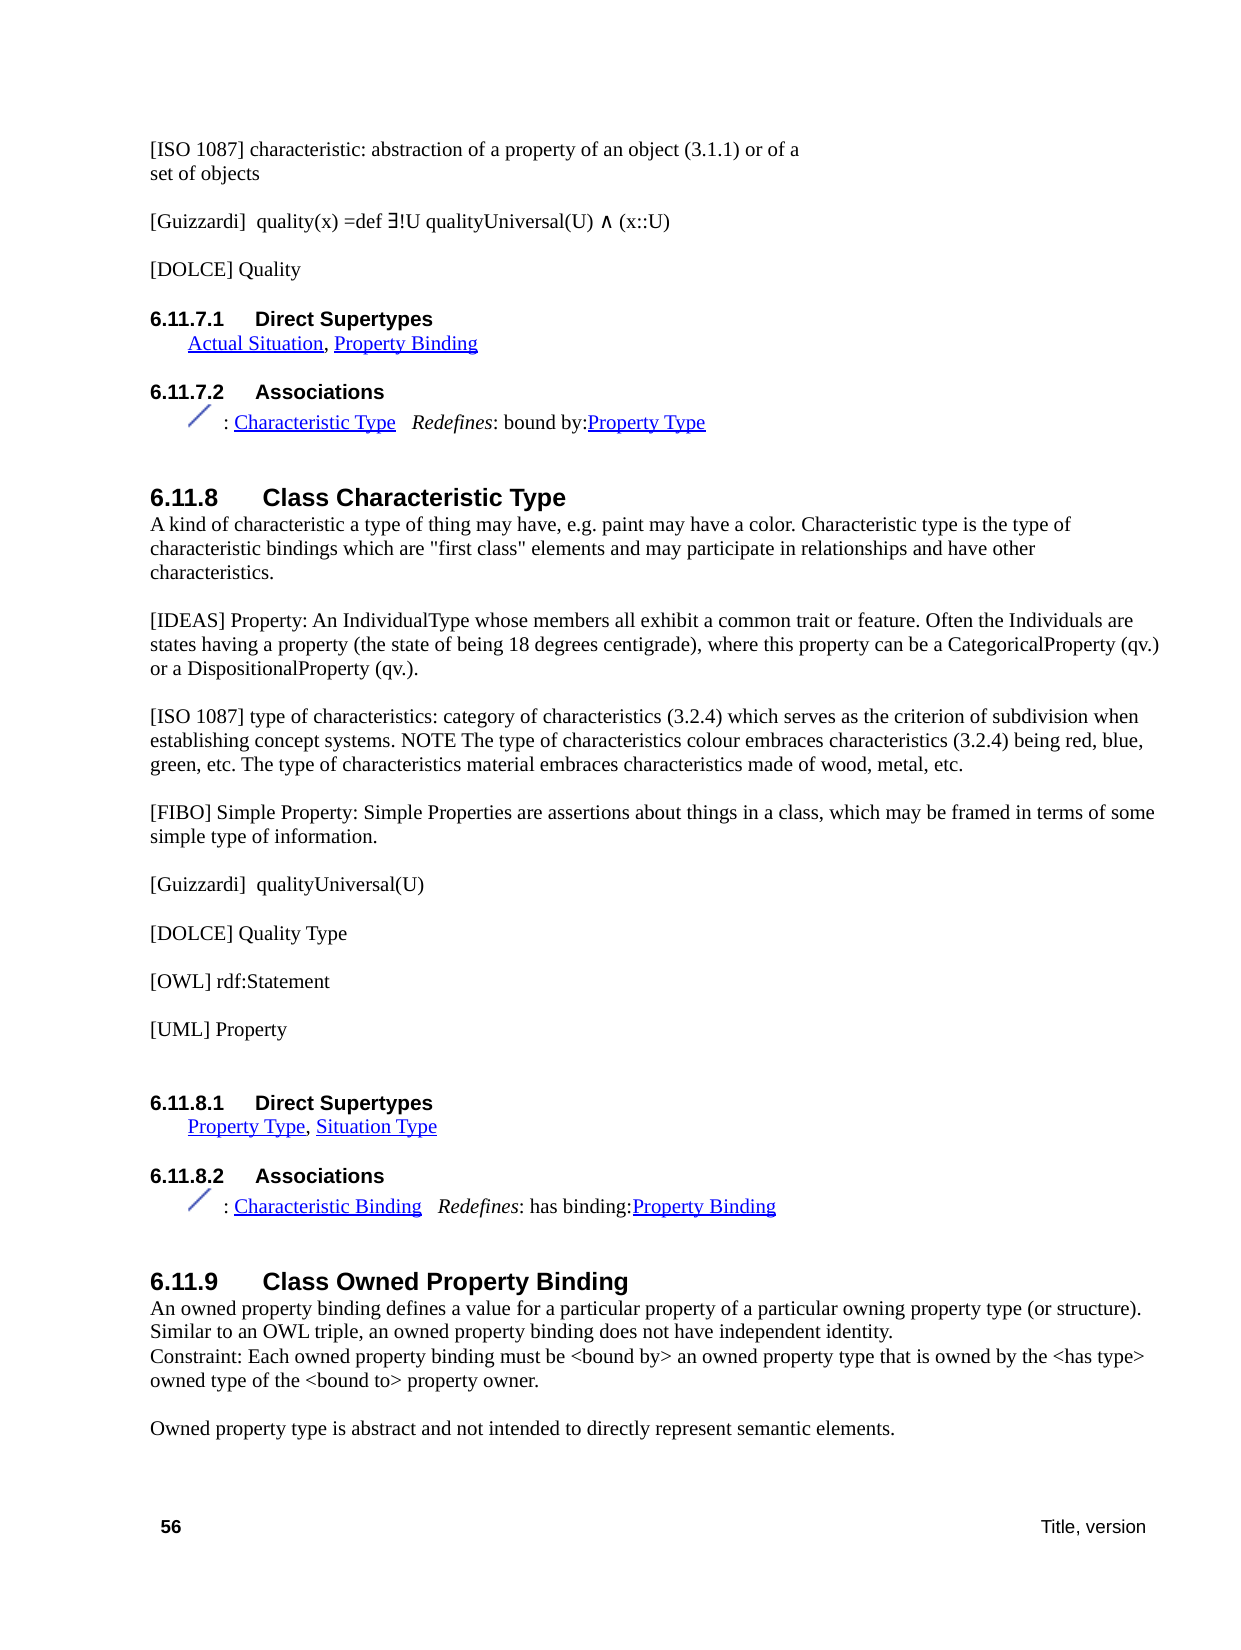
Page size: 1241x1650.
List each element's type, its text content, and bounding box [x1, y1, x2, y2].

text An owned property binding defines a value for a particular property of a particular owning property type (or structure). Similar to an OWL triple, an owned property binding does not have independent identity. Constraint: Each owned property binding must be <bound by> an owned property type that is owned by the <has type> owned type of the <bound to> property owner. Owned property type is abstract and not intended to directly represent semantic elements. [150, 1295, 1165, 1440]
text : Characteristic Binding Redefines: has binding:Property Binding [187, 1188, 1165, 1218]
picture [187, 403, 213, 429]
subtitle Class Owned Property Binding [150, 1267, 1165, 1295]
picture [187, 1187, 213, 1213]
subtitle Associations [150, 1164, 1165, 1188]
subtitle Class Characteristic Type [150, 483, 1165, 511]
subtitle Associations [150, 380, 1165, 404]
text Actual Situation, Property Binding [187, 330, 1165, 354]
text : Characteristic Type Redefines: bound by:Property Type [187, 404, 1165, 434]
subtitle Direct Supertypes [150, 1090, 1165, 1114]
subtitle Direct Supertypes [150, 306, 1165, 330]
text A kind of characteristic a type of thing may have, e.g. paint may have a color. Characteristic type is the type of characteristic bindings which are "first class" elements and may participate in relationships and have other characteristics. [IDEAS] Property: An IndividualType whose members all exhibit a common trait or feature. Often the Individuals are states having a property (the state of being 18 degrees centigrade), where this property can be a CategoricalProperty (qv.) or a DispositionalProperty (qv.). [ISO 1087] type of characteristics: category of characteristics (3.2.4) which serves as the criterion of subdivision when establishing concept systems. NOTE The type of characteristics colour embraces characteristics (3.2.4) being red, blue, green, etc. The type of characteristics material embraces characteristics made of wood, metal, etc. [FIBO] Simple Property: Simple Properties are assertions about things in a class, which may be framed in terms of some simple type of information. [Guizzardi] qualityUniversal(U) [DOLCE] Quality Type [OWL] rdf:Statement [UML] Property [150, 511, 1165, 1065]
text Property Type, Situation Type [187, 1114, 1165, 1138]
text [ISO 1087] characteristic: abstraction of a property of an object (3.1.1) or of a set of objects [Guizzardi] quality(x) =def ∃!U qualityUniversal(U) ∧ (x::U) [DOLCE] Quality [150, 112, 1165, 281]
